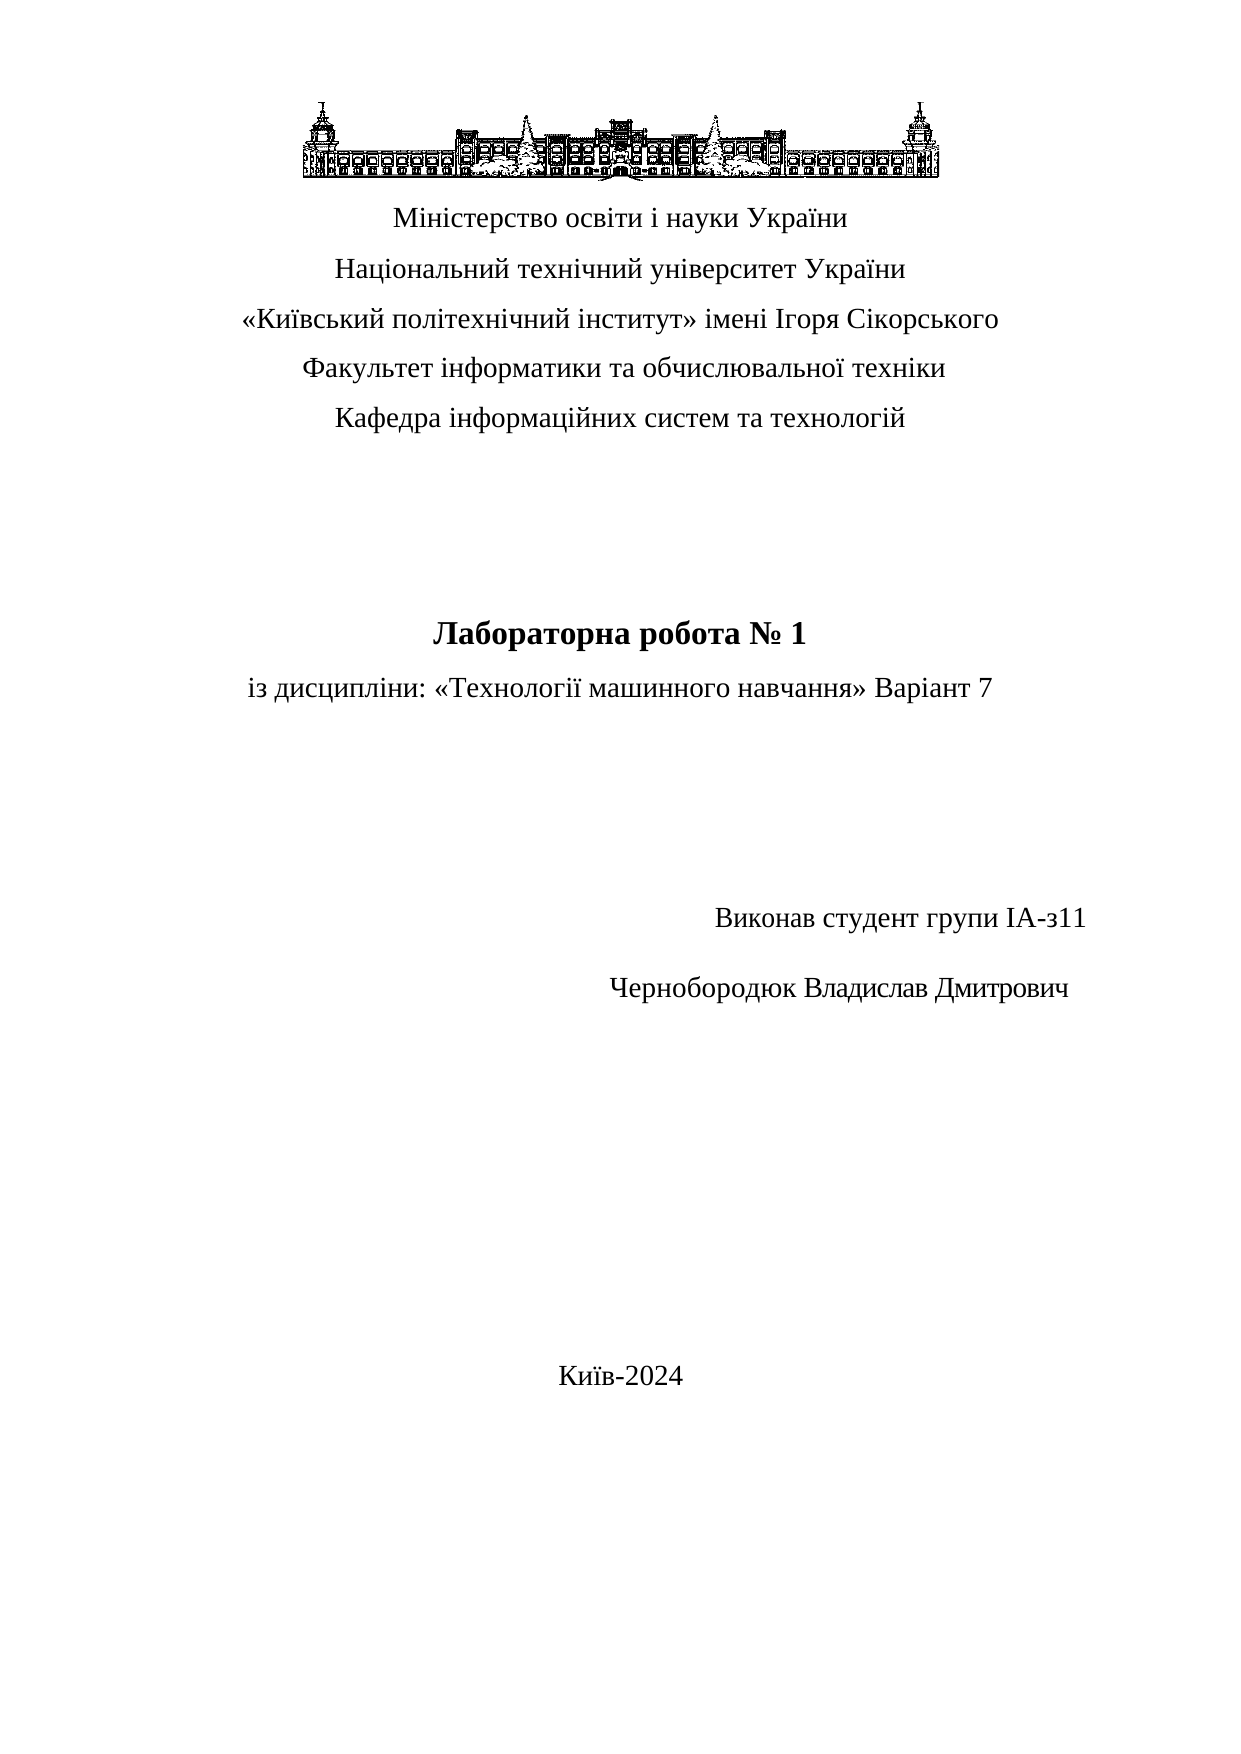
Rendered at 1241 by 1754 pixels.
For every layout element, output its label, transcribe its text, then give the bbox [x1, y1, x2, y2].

text «Київський політехнічний інститут» імені Ігоря Сікорського [212, 302, 1028, 335]
text Виконав студент групи ІА-з11 [714, 900, 1184, 934]
text із дисципліни: «Технології машинного навчання» Варіант 7 [212, 670, 1028, 703]
text Міністерство освіти і науки України Національний технічний університет України [334, 200, 906, 284]
text Кафедра інформаційних систем та технологій [212, 400, 1028, 433]
text Факультет інформатики та обчислювальної техніки [212, 351, 1028, 384]
text Чернобородюк Владислав Дмитрович [602, 970, 1184, 1003]
text Київ-2024 [212, 1358, 1029, 1392]
subtitle Лабораторна робота № 1 [212, 613, 1029, 651]
picture [302, 102, 940, 181]
